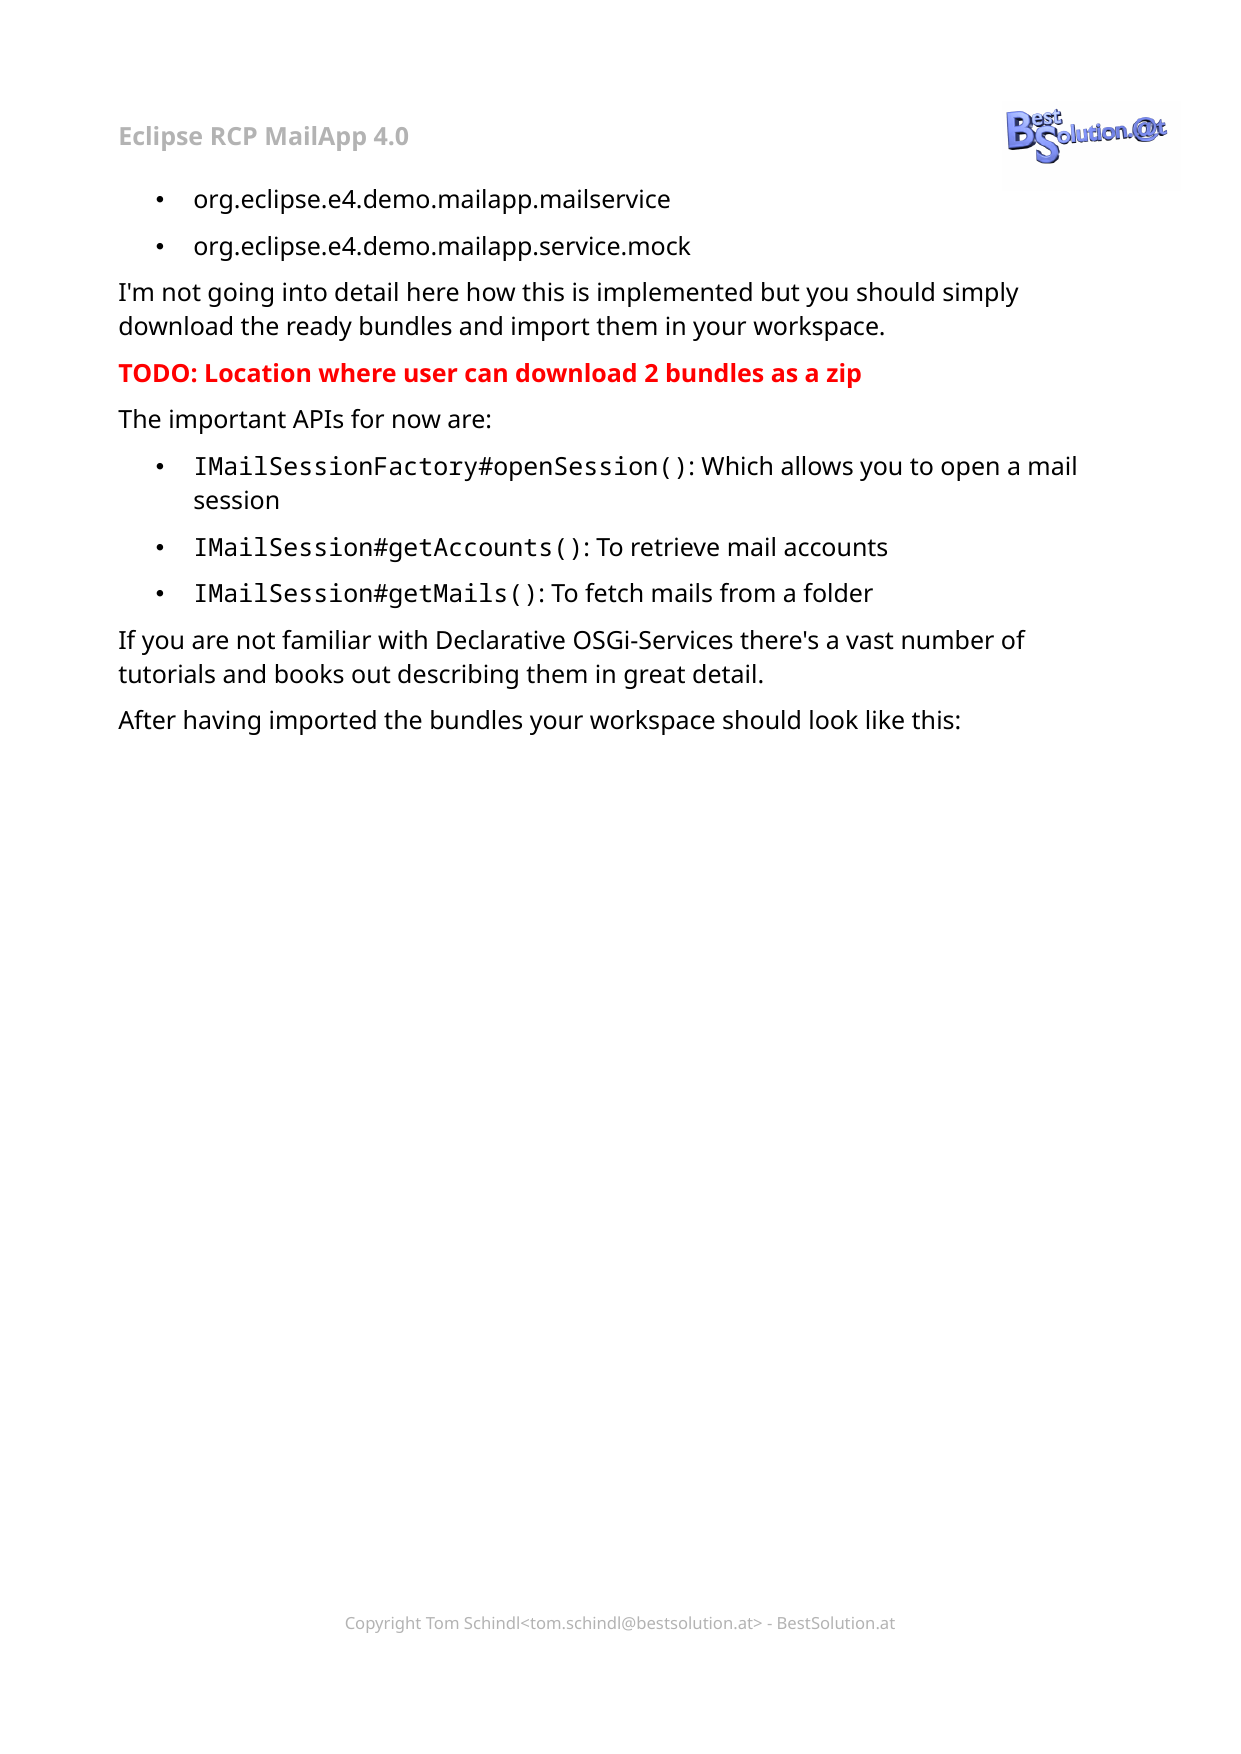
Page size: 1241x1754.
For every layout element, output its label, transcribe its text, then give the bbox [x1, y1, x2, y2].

list IMailSession#getMails(): To fetch mails from a folder [156, 576, 1122, 610]
list org.eclipse.e4.demo.mailapp.service.mock [156, 228, 1122, 262]
text After having imported the bundles your workspace should look like this: [118, 703, 1122, 737]
list org.eclipse.e4.demo.mailapp.mailservice [156, 182, 1122, 216]
list IMailSession#getAccounts(): To retrieve mail accounts [156, 529, 1122, 563]
picture [1002, 101, 1181, 191]
text I'm not going into detail here how this is implemented but you should simply download the ready bundles and import them in your workspace. [118, 275, 1122, 343]
text The important APIs for now are: [118, 402, 1122, 436]
text If you are not familiar with Declarative OSGi-Services there's a vast number of tutorials and books out describing them in great detail. [118, 622, 1122, 690]
text TODO: Location where user can download 2 bundles as a zip [118, 355, 1122, 389]
list IMailSessionFactory#openSession(): Which allows you to open a mail session [156, 448, 1122, 517]
